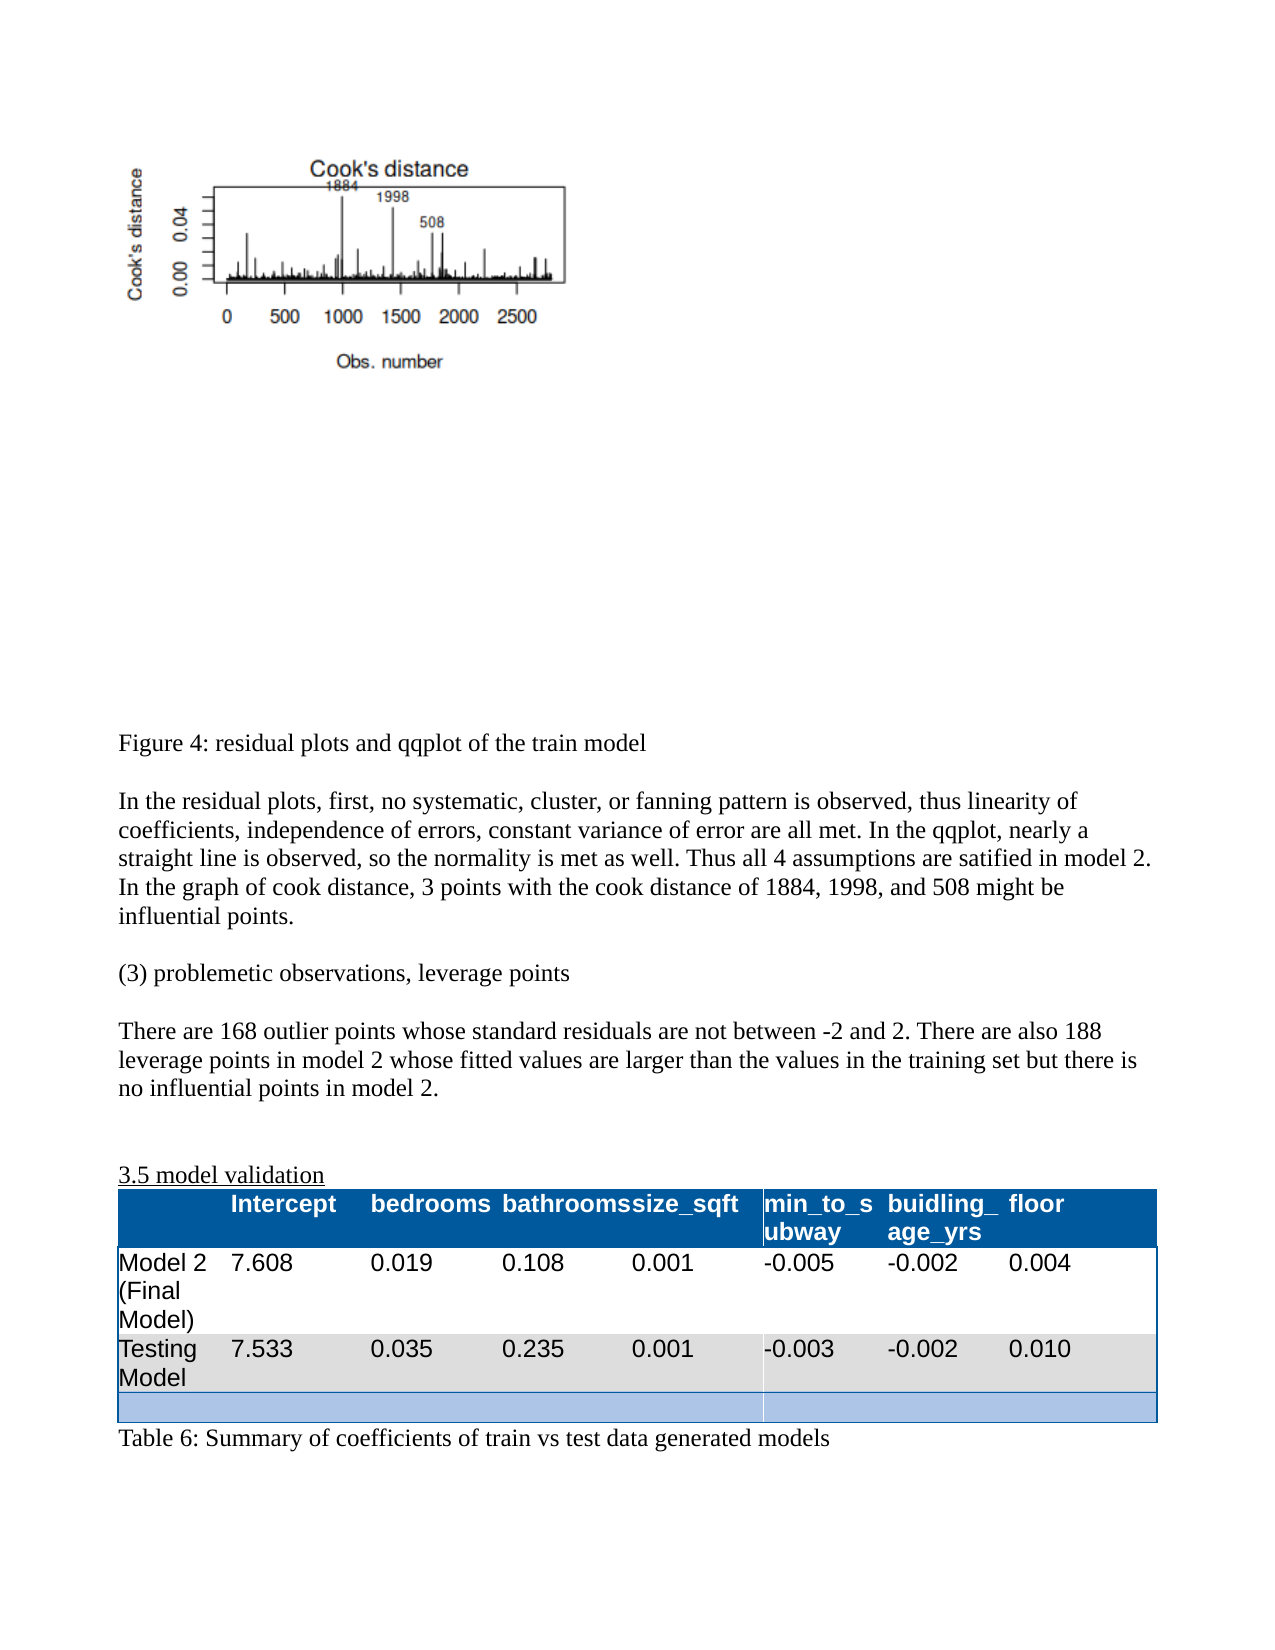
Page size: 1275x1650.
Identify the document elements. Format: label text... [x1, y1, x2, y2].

table_cell 0.019 [370, 1248, 502, 1334]
text In the graph of cook distance, 3 points with the cook distance of 1884, 1998, and 508 might be influential points. [118, 872, 1157, 930]
table_header [118, 1189, 231, 1246]
table_header bedrooms [370, 1189, 502, 1246]
text Table 6: Summary of coefficients of train vs test data generated models [118, 1423, 1157, 1452]
table_cell 7.533 [231, 1334, 370, 1391]
table_cell 0.035 [370, 1334, 502, 1391]
table_header min_to_subway [764, 1189, 887, 1246]
table_cell -0.002 [887, 1334, 1009, 1391]
picture [122, 95, 1102, 700]
table_cell 0.108 [502, 1248, 632, 1334]
table_cell [502, 1393, 632, 1422]
text There are 168 outlier points whose standard residuals are not between -2 and 2. There are also 188 leverage points in model 2 whose fitted values are larger than the values in the training set but there is no influential points in model 2. [118, 1016, 1157, 1102]
table_cell [119, 1393, 231, 1422]
text In the residual plots, first, no systematic, cluster, or fanning pattern is observed, thus linearity of coefficients, independence of errors, constant variance of error are all met. In the qqplot, nearly a straight line is observed, so the normality is met as well. Thus all 4 assumptions are satified in model 2. [118, 786, 1157, 872]
text 3.5 model validation [118, 1160, 1157, 1188]
table_cell 0.004 [1009, 1248, 1156, 1334]
table_cell -0.005 [764, 1248, 887, 1334]
table_cell 0.001 [632, 1334, 763, 1391]
table_cell [764, 1393, 887, 1422]
table_cell [887, 1393, 1009, 1422]
table_header buidling_age_yrs [887, 1189, 1009, 1246]
table_cell 7.608 [231, 1248, 370, 1334]
table_cell 0.235 [502, 1334, 632, 1391]
table_header bathrooms [502, 1189, 632, 1246]
table_cell -0.002 [887, 1248, 1009, 1334]
table_cell [1009, 1393, 1156, 1422]
table_header size_sqft [632, 1189, 763, 1246]
table_header Intercept [231, 1189, 370, 1246]
table_header floor [1009, 1189, 1157, 1246]
text Figure 4: residual plots and qqplot of the train model [118, 728, 1157, 757]
table_cell [231, 1393, 370, 1422]
table_cell Model 2 (Final Model) [119, 1248, 231, 1334]
text (3) problemetic observations, leverage points [118, 958, 1157, 987]
table_cell 0.010 [1009, 1334, 1156, 1391]
table_cell Testing Model [119, 1334, 231, 1391]
table_cell -0.003 [764, 1334, 887, 1391]
table_cell [632, 1393, 763, 1422]
table_cell 0.001 [632, 1248, 763, 1334]
table_cell [370, 1393, 502, 1422]
